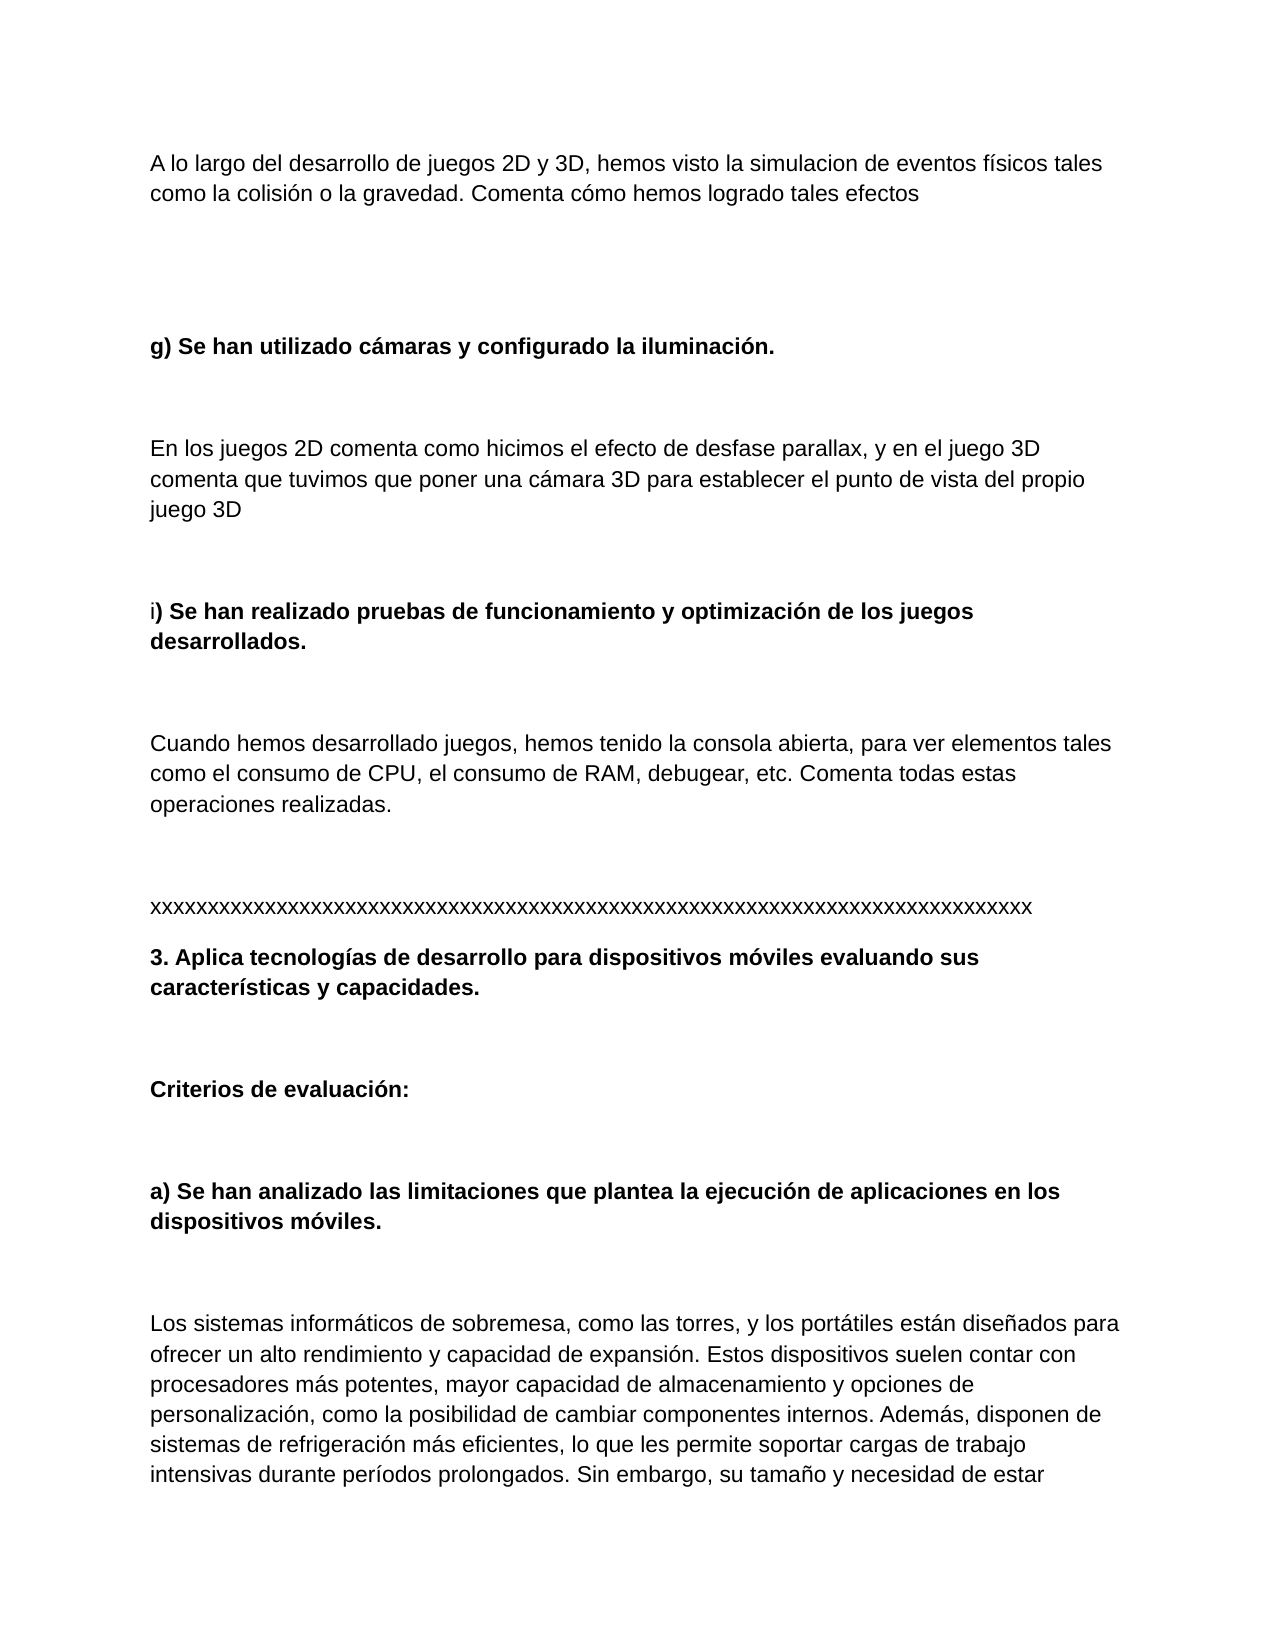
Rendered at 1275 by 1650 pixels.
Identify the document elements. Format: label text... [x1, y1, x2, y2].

text 3. Aplica tecnologías de desarrollo para dispositivos móviles evaluando sus características y capacidades. [150, 944, 1125, 1000]
text i) Se han realizado pruebas de funcionamiento y optimización de los juegos desarrollados. [150, 598, 1125, 654]
text xxxxxxxxxxxxxxxxxxxxxxxxxxxxxxxxxxxxxxxxxxxxxxxxxxxxxxxxxxxxxxxxxxxxxxxxxxxxx [150, 893, 1125, 919]
text a) Se han analizado las limitaciones que plantea la ejecución de aplicaciones en los dispositivos móviles. [150, 1178, 1125, 1235]
text Criterios de evaluación: [150, 1076, 1125, 1102]
text En los juegos 2D comenta como hicimos el efecto de desfase parallax, y en el juego 3D comenta que tuvimos que poner una cámara 3D para establecer el punto de vista del propio juego 3D [150, 435, 1125, 522]
text Los sistemas informáticos de sobremesa, como las torres, y los portátiles están diseñados para ofrecer un alto rendimiento y capacidad de expansión. Estos dispositivos suelen contar con procesadores más potentes, mayor capacidad de almacenamiento y opciones de personalización, como la posibilidad de cambiar componentes internos. Además, disponen de sistemas de refrigeración más eficientes, lo que les permite soportar cargas de trabajo intensivas durante períodos prolongados. Sin embargo, su tamaño y necesidad de estar [150, 1310, 1125, 1488]
text g) Se han utilizado cámaras y configurado la iluminación. [150, 333, 1125, 360]
text Cuando hemos desarrollado juegos, hemos tenido la consola abierta, para ver elementos tales como el consumo de CPU, el consumo de RAM, debugear, etc. Comenta todas estas operaciones realizadas. [150, 730, 1125, 817]
text A lo largo del desarrollo de juegos 2D y 3D, hemos visto la simulacion de eventos físicos tales como la colisión o la gravedad. Comenta cómo hemos logrado tales efectos [150, 150, 1125, 207]
